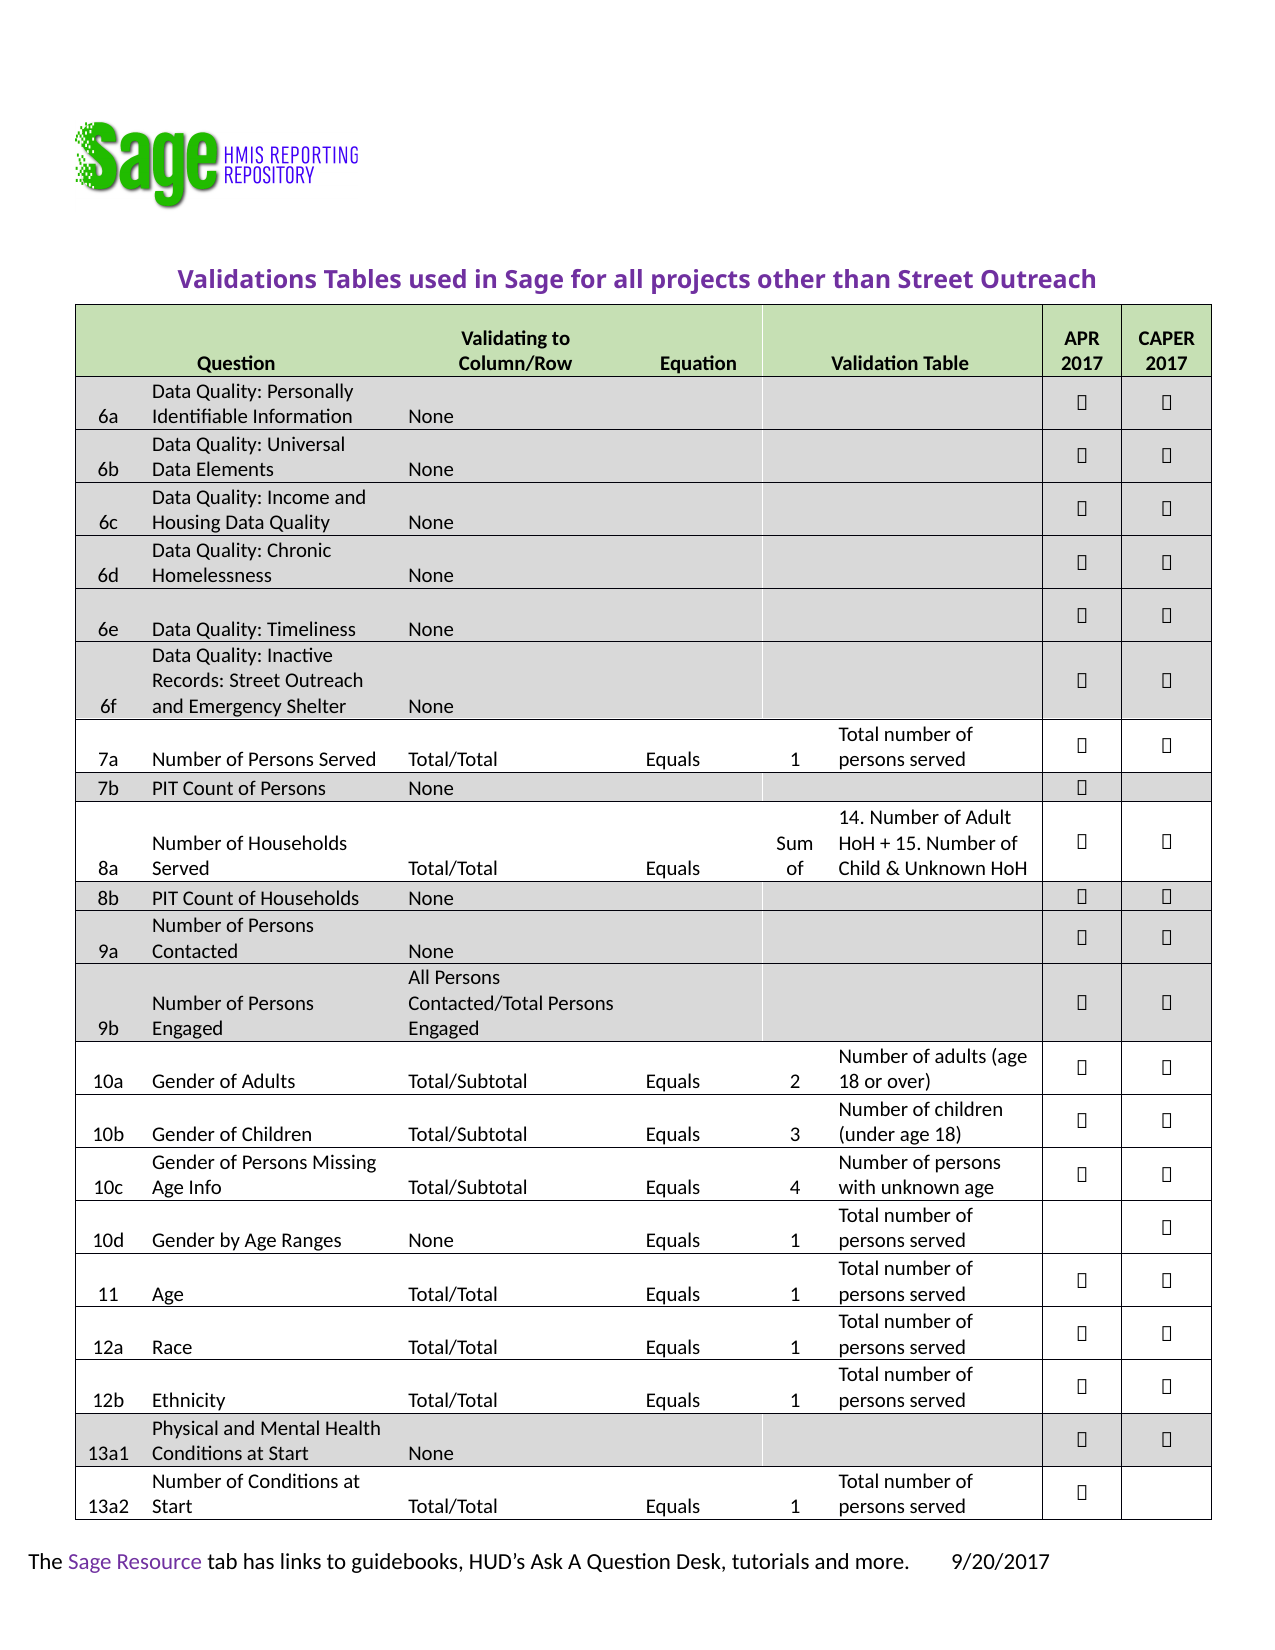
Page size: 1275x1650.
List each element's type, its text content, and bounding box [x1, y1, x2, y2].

table_cell  [1122, 1414, 1211, 1466]
table_cell 9a [76, 911, 141, 963]
table_cell 1 [763, 1307, 827, 1359]
table_cell  [1122, 642, 1211, 718]
table_cell [763, 964, 827, 1041]
table_cell None [397, 589, 634, 641]
table_cell  [1043, 911, 1121, 963]
table_cell Number of persons with unknown age [827, 1148, 1042, 1200]
table_cell  [1122, 1095, 1211, 1147]
table_cell Total/Total [397, 1360, 634, 1412]
table_cell Number of Persons Contacted [141, 911, 397, 963]
table_cell [827, 430, 1042, 482]
table_cell 6f [76, 642, 141, 718]
table_cell  [1122, 589, 1211, 641]
table_cell Gender of Children [141, 1095, 397, 1147]
table_cell Equals [634, 720, 762, 772]
table_cell  [1122, 882, 1211, 910]
table_cell Data Quality: Personally Identifiable Information [141, 377, 397, 429]
table_cell  [1043, 430, 1121, 482]
table_cell None [397, 773, 634, 801]
table_cell Equals [634, 1201, 762, 1253]
table_cell Equals [634, 1095, 762, 1147]
table_cell  [1043, 802, 1121, 881]
table_cell 8a [76, 802, 141, 881]
picture [75, 120, 358, 212]
table_cell [634, 430, 762, 482]
table_cell None [397, 483, 634, 535]
table_cell None [397, 536, 634, 588]
table_cell Number of Persons Served [141, 720, 397, 772]
table_cell Data Quality: Income and Housing Data Quality [141, 483, 397, 535]
table_cell Age [141, 1254, 397, 1306]
table_cell [763, 642, 827, 718]
table_cell  [1043, 589, 1121, 641]
table_cell  [1043, 1042, 1121, 1094]
table_cell  [1122, 483, 1211, 535]
table_cell [763, 911, 827, 963]
table_cell [634, 377, 762, 429]
table_cell None [397, 377, 634, 429]
table_cell [634, 964, 762, 1041]
table_cell  [1122, 1254, 1211, 1306]
table_cell  [1122, 964, 1211, 1041]
table_cell 1 [763, 1254, 827, 1306]
table_cell PIT Count of Households [141, 882, 397, 910]
table_cell Data Quality: Timeliness [141, 589, 397, 641]
table_cell 8b [76, 882, 141, 910]
table_cell Total/Total [397, 720, 634, 772]
table_cell 1 [763, 1201, 827, 1253]
table_cell [763, 483, 827, 535]
table_cell  [1043, 1307, 1121, 1359]
table_cell [827, 483, 1042, 535]
table_cell [1122, 773, 1211, 801]
table_cell Number of Persons Engaged [141, 964, 397, 1041]
table_cell Number of Households Served [141, 802, 397, 881]
table_cell  [1043, 1467, 1121, 1519]
table_cell  [1043, 642, 1121, 718]
table_cell [827, 536, 1042, 588]
table_cell 1 [763, 1467, 827, 1519]
table_cell  [1043, 1148, 1121, 1200]
table_cell None [397, 1414, 634, 1466]
table_cell 9b [76, 964, 141, 1041]
table_cell  [1122, 1042, 1211, 1094]
table_cell [1122, 1467, 1211, 1519]
table_cell [634, 882, 762, 910]
table_cell 2 [763, 1042, 827, 1094]
table_cell Total/Total [397, 802, 634, 881]
table_cell Total/Subtotal [397, 1095, 634, 1147]
table_cell Data Quality: Chronic Homelessness [141, 536, 397, 588]
table_cell [763, 536, 827, 588]
table_cell 14. Number of Adult HoH + 15. Number of Child & Unknown HoH [827, 802, 1042, 881]
table_cell  [1043, 882, 1121, 910]
table_header Validating to Column/Row [397, 305, 634, 376]
table_cell  [1122, 536, 1211, 588]
table_cell 1 [763, 1360, 827, 1412]
table_cell  [1122, 1148, 1211, 1200]
table_cell Data Quality: Universal Data Elements [141, 430, 397, 482]
table_cell  [1043, 720, 1121, 772]
table_cell  [1122, 377, 1211, 429]
table_cell  [1122, 1307, 1211, 1359]
table_cell [634, 1414, 762, 1466]
table_cell [827, 911, 1042, 963]
table_cell Equals [634, 1254, 762, 1306]
table_cell Equals [634, 1360, 762, 1412]
table_cell Number of children (under age 18) [827, 1095, 1042, 1147]
table_cell 3 [763, 1095, 827, 1147]
table_cell Total number of persons served [827, 720, 1042, 772]
table_cell Total/Total [397, 1307, 634, 1359]
table_cell  [1043, 1360, 1121, 1412]
table_cell  [1122, 430, 1211, 482]
table_cell 12b [76, 1360, 141, 1412]
table_cell Total number of persons served [827, 1201, 1042, 1253]
table_cell PIT Count of Persons [141, 773, 397, 801]
table_cell 13a1 [76, 1414, 141, 1466]
table_cell Gender of Adults [141, 1042, 397, 1094]
table_cell Total number of persons served [827, 1360, 1042, 1412]
table_cell [763, 430, 827, 482]
table_cell [634, 773, 762, 801]
table_cell Race [141, 1307, 397, 1359]
table_cell [827, 642, 1042, 718]
table_cell [827, 773, 1042, 801]
table_cell 10a [76, 1042, 141, 1094]
table_cell  [1043, 964, 1121, 1041]
table_cell  [1043, 773, 1121, 801]
table_cell Number of adults (age 18 or over) [827, 1042, 1042, 1094]
table_cell Total number of persons served [827, 1467, 1042, 1519]
table_cell 11 [76, 1254, 141, 1306]
table_cell 7b [76, 773, 141, 801]
table_cell 7a [76, 720, 141, 772]
table_cell  [1122, 720, 1211, 772]
table_cell [827, 1414, 1042, 1466]
table_header Validation Table [763, 305, 1042, 376]
table_cell  [1043, 1414, 1121, 1466]
table_cell  [1122, 911, 1211, 963]
table_cell  [1043, 1095, 1121, 1147]
table_cell Equals [634, 1042, 762, 1094]
table_cell  [1043, 536, 1121, 588]
table_cell [827, 377, 1042, 429]
subtitle Validations Tables used in Sage for all projects other than Street Outreach [75, 261, 1200, 295]
table_cell  [1122, 802, 1211, 881]
table_cell 6a [76, 377, 141, 429]
table_cell Total number of persons served [827, 1307, 1042, 1359]
table_cell None [397, 642, 634, 718]
table_cell [763, 589, 827, 641]
table_cell Equals [634, 802, 762, 881]
table_cell Ethnicity [141, 1360, 397, 1412]
table_cell [763, 1414, 827, 1466]
table_cell Total/Subtotal [397, 1148, 634, 1200]
table_header Equation [634, 305, 762, 376]
table_cell  [1043, 483, 1121, 535]
table_cell [634, 536, 762, 588]
table_cell [634, 589, 762, 641]
table_cell [827, 964, 1042, 1041]
table_cell  [1043, 1254, 1121, 1306]
table_cell 13a2 [76, 1467, 141, 1519]
table_cell Data Quality: Inactive Records: Street Outreach and Emergency Shelter [141, 642, 397, 718]
table_cell Equals [634, 1467, 762, 1519]
table_cell Total/Total [397, 1254, 634, 1306]
table_cell [827, 882, 1042, 910]
table_cell 10b [76, 1095, 141, 1147]
table_cell 6c [76, 483, 141, 535]
table_cell [634, 483, 762, 535]
table_cell Equals [634, 1148, 762, 1200]
table_cell  [1122, 1201, 1211, 1253]
table_cell Gender by Age Ranges [141, 1201, 397, 1253]
table_cell None [397, 882, 634, 910]
table_cell Physical and Mental Health Conditions at Start [141, 1414, 397, 1466]
table_header APR 2017 [1043, 305, 1121, 376]
table_cell [634, 642, 762, 718]
table_cell [1043, 1201, 1121, 1253]
table_cell Total number of persons served [827, 1254, 1042, 1306]
table_cell 6b [76, 430, 141, 482]
table_cell [763, 773, 827, 801]
table_cell 6d [76, 536, 141, 588]
table_cell 10c [76, 1148, 141, 1200]
table_cell [763, 882, 827, 910]
table_cell All Persons Contacted/Total Persons Engaged [397, 964, 634, 1041]
table_cell 12a [76, 1307, 141, 1359]
table_cell None [397, 1201, 634, 1253]
table_cell 6e [76, 589, 141, 641]
table_cell 10d [76, 1201, 141, 1253]
table_header CAPER 2017 [1122, 305, 1211, 376]
table_cell Sum of [763, 802, 827, 881]
table_cell [634, 911, 762, 963]
table_cell Equals [634, 1307, 762, 1359]
table_header Question [76, 305, 397, 376]
table_cell None [397, 911, 634, 963]
table_cell None [397, 430, 634, 482]
table_cell Number of Conditions at Start [141, 1467, 397, 1519]
table_cell 1 [763, 720, 827, 772]
table_cell Gender of Persons Missing Age Info [141, 1148, 397, 1200]
table_cell 4 [763, 1148, 827, 1200]
table_cell Total/Subtotal [397, 1042, 634, 1094]
table_cell  [1043, 377, 1121, 429]
table_cell [827, 589, 1042, 641]
table_cell [763, 377, 827, 429]
table_cell  [1122, 1360, 1211, 1412]
table_cell Total/Total [397, 1467, 634, 1519]
